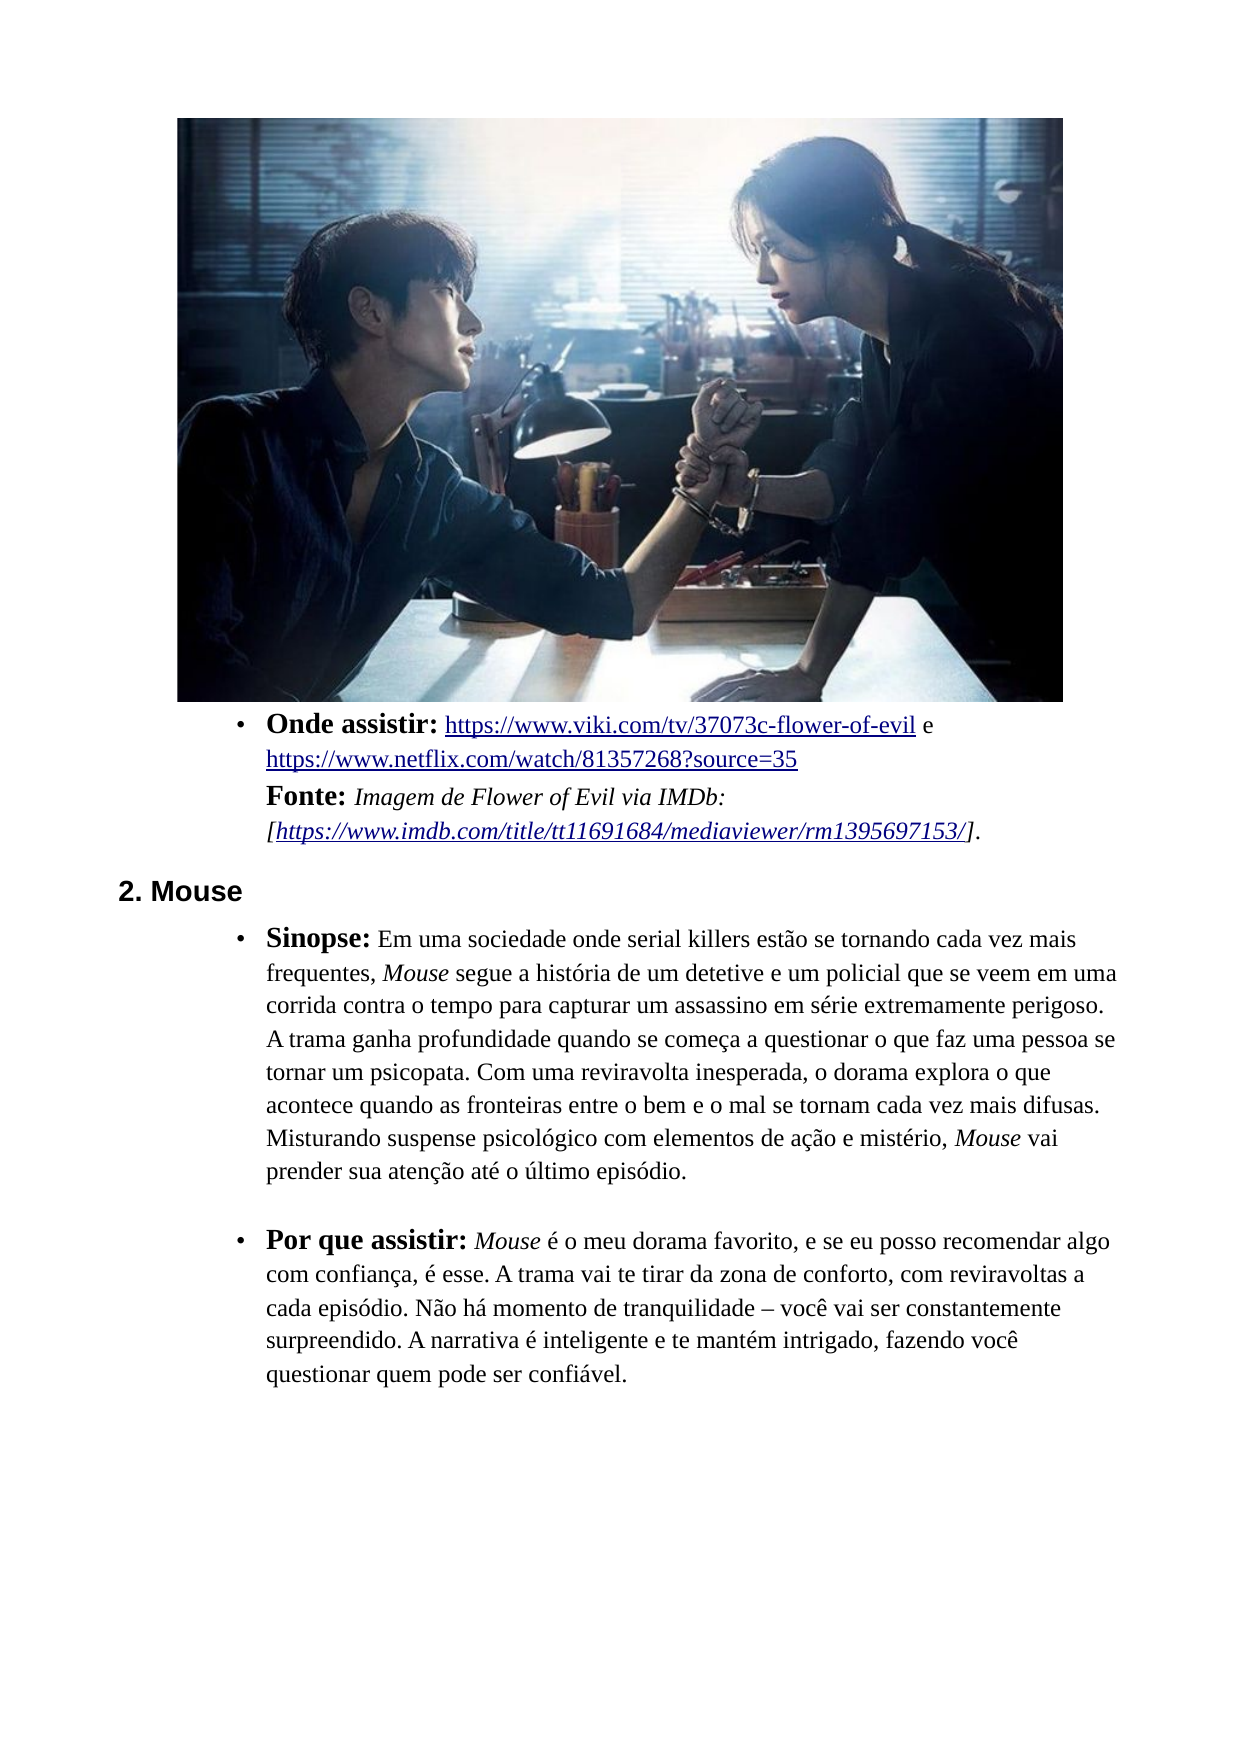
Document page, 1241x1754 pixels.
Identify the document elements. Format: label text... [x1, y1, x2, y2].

picture [177, 118, 1063, 702]
list Sinopse: Em uma sociedade onde serial killers estão se tornando cada vez mais frequentes, Mouse segue a história de um detetive e um policial que se veem em uma corrida contra o tempo para capturar um assassino em série extremamente perigoso. A trama ganha profundidade quando se começa a questionar o que faz uma pessoa se tornar um psicopata. Com uma reviravolta inesperada, o dorama explora o que acontece quando as fronteiras entre o bem e o mal se tornam cada vez mais difusas. Misturando suspense psicológico com elementos de ação e mistério, Mouse vai prender sua atenção até o último episódio. [236, 920, 1122, 1217]
subtitle 2. Mouse [118, 874, 1122, 907]
list Onde assistir: https://www.viki.com/tv/37073c-flower-of-evil e https://www.netflix.com/watch/81357268?source=35 Fonte: Imagem de Flower of Evil via IMDb: [https://www.imdb.com/title/tt11691684/mediaviewer/rm1395697153/]. [236, 118, 1122, 844]
list Por que assistir: Mouse é o meu dorama favorito, e se eu posso recomendar algo com confiança, é esse. A trama vai te tirar da zona de conforto, com reviravoltas a cada episódio. Não há momento de tranquilidade – você vai ser constantemente surpreendido. A narrativa é inteligente e te mantém intrigado, fazendo você questionar quem pode ser confiável. [236, 1222, 1122, 1387]
